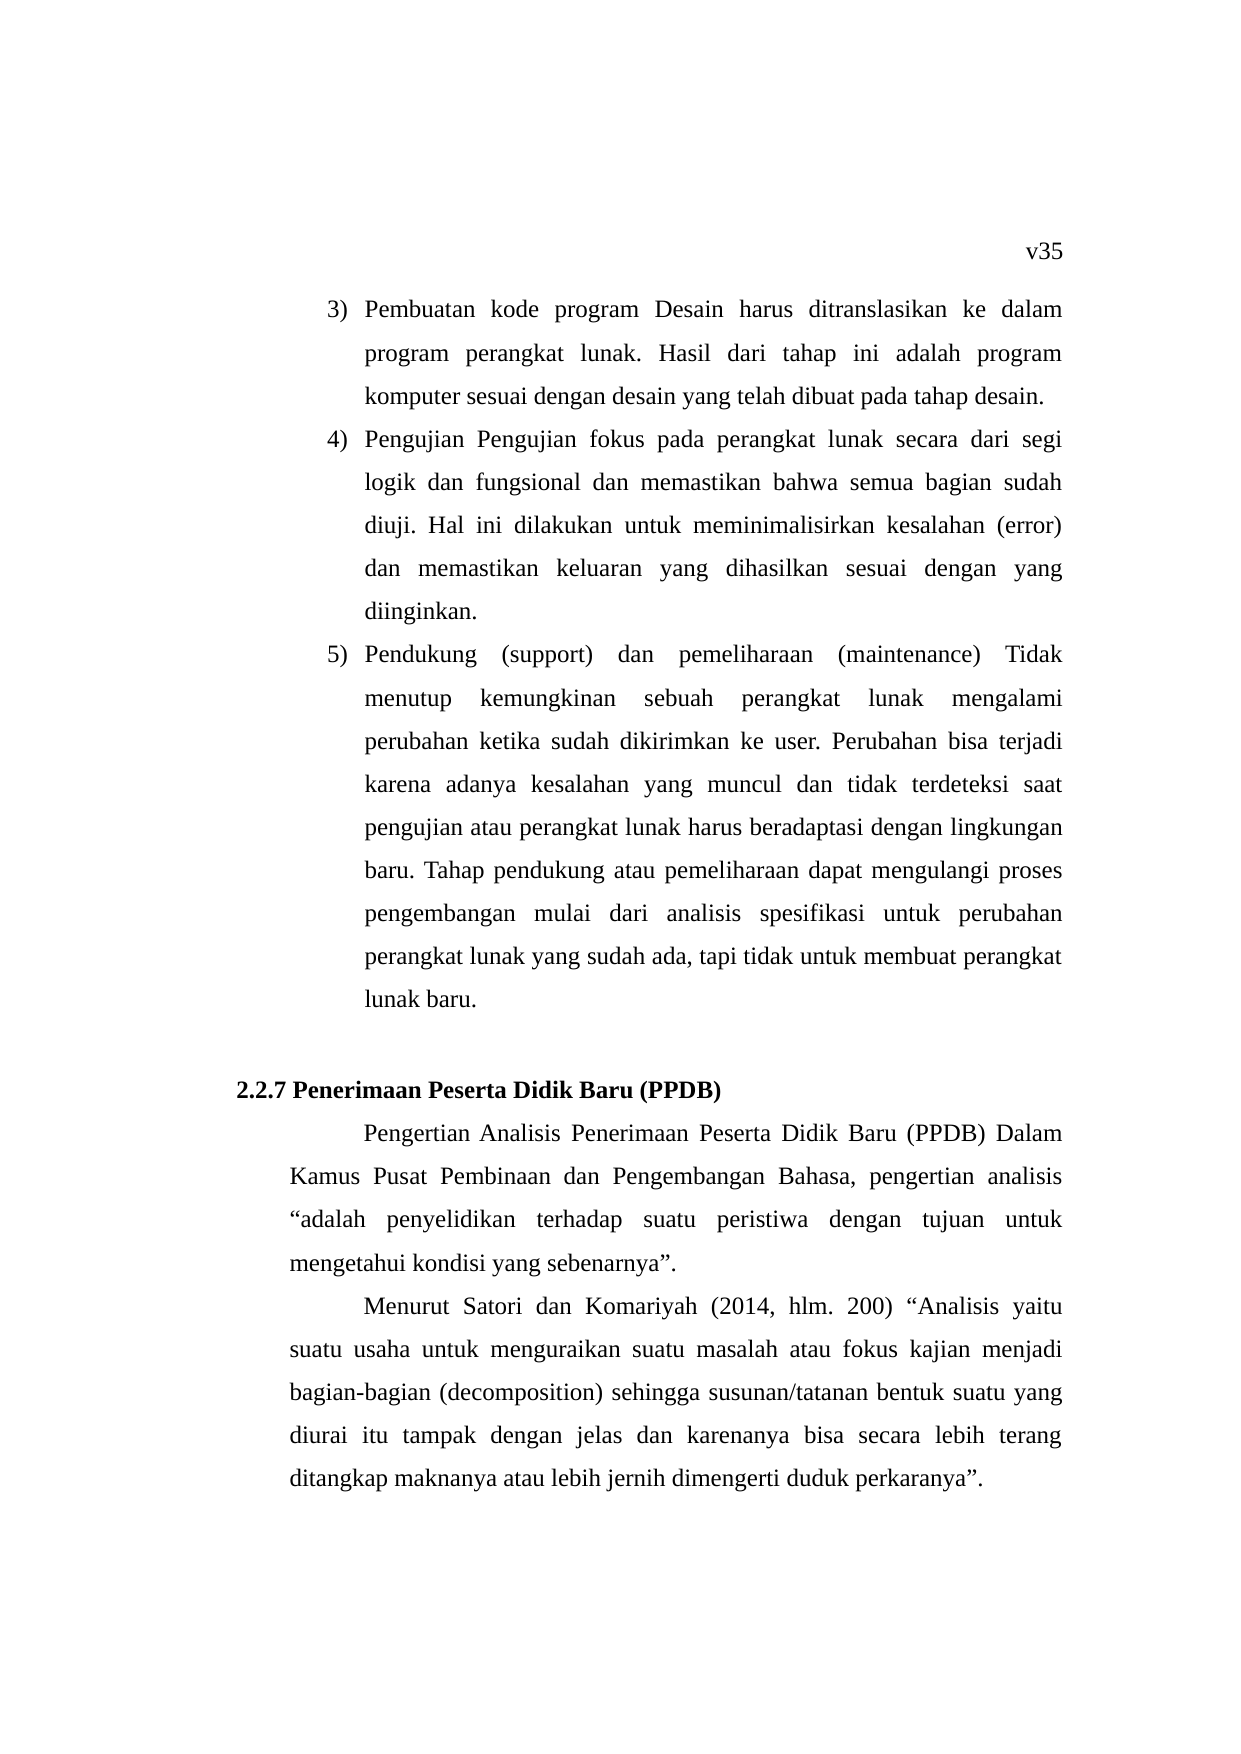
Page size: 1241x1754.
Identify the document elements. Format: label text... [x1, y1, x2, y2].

list Pengujian Pengujian fokus pada perangkat lunak secara dari segi logik dan fungsional dan memastikan bahwa semua bagian sudah diuji. Hal ini dilakukan untuk meminimalisirkan kesalahan (error) dan memastikan keluaran yang dihasilkan sesuai dengan yang diinginkan. [327, 424, 1063, 625]
text Menurut Satori dan Komariyah (2014, hlm. 200) “Analisis yaitu suatu usaha untuk menguraikan suatu masalah atau fokus kajian menjadi bagian-bagian (decomposition) sehingga susunan/tatanan bentuk suatu yang diurai itu tampak dengan jelas dan karenanya bisa secara lebih terang ditangkap maknanya atau lebih jernih dimengerti duduk perkaranya”. [289, 1291, 1063, 1492]
list Pendukung (support) dan pemeliharaan (maintenance) Tidak menutup kemungkinan sebuah perangkat lunak mengalami perubahan ketika sudah dikirimkan ke user. Perubahan bisa terjadi karena adanya kesalahan yang muncul dan tidak terdeteksi saat pengujian atau perangkat lunak harus beradaptasi dengan lingkungan baru. Tahap pendukung atau pemeliharaan dapat mengulangi proses pengembangan mulai dari analisis spesifikasi untuk perubahan perangkat lunak yang sudah ada, tapi tidak untuk membuat perangkat lunak baru. [327, 639, 1063, 1013]
subtitle 2.2.7 Penerimaan Peserta Didik Baru (PPDB) [236, 1075, 1063, 1104]
list Pembuatan kode program Desain harus ditranslasikan ke dalam program perangkat lunak. Hasil dari tahap ini adalah program komputer sesuai dengan desain yang telah dibuat pada tahap desain. [327, 294, 1063, 409]
text Pengertian Analisis Penerimaan Peserta Didik Baru (PPDB) Dalam Kamus Pusat Pembinaan dan Pengembangan Bahasa, pengertian analisis “adalah penyelidikan terhadap suatu peristiwa dengan tujuan untuk mengetahui kondisi yang sebenarnya”. [289, 1118, 1063, 1276]
